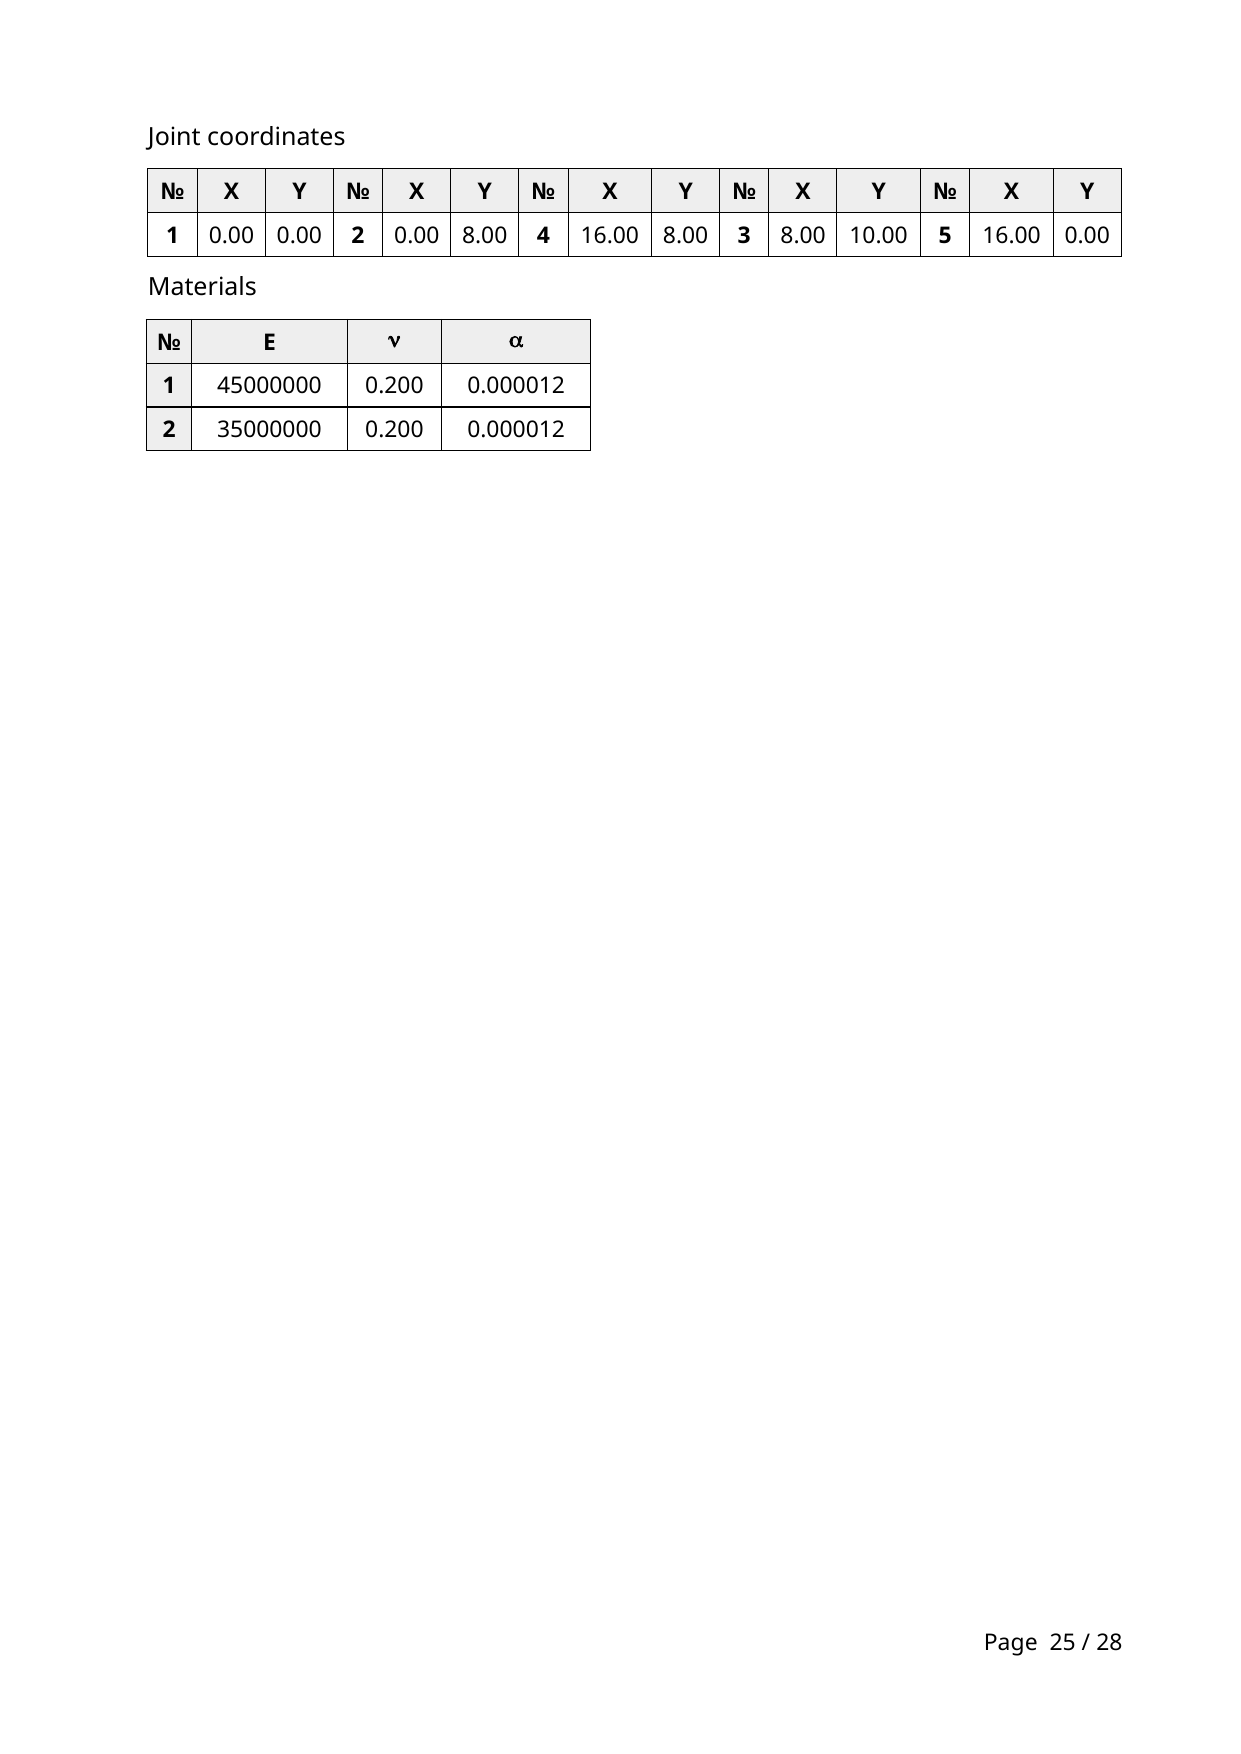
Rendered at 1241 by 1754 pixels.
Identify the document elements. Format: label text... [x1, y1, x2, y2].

table_header X [970, 169, 1053, 212]
table_cell 0.00 [266, 213, 333, 256]
table_header Y [837, 169, 920, 212]
table_cell 0.000012 [442, 364, 590, 406]
table_cell 10.00 [837, 213, 920, 256]
table_cell 0.000012 [442, 408, 590, 450]
table_cell 1 [148, 213, 197, 256]
table_cell 3 [720, 213, 768, 256]
table_cell 8.00 [451, 213, 518, 256]
table_header  [348, 320, 441, 363]
table_header Y [266, 169, 333, 212]
table_header  [442, 320, 590, 363]
text Joint coordinates [148, 118, 1122, 152]
table_header Y [1054, 169, 1121, 212]
table_header № [519, 169, 568, 212]
table_header № [147, 320, 191, 363]
table_cell 2 [147, 408, 191, 450]
table_cell 2 [334, 213, 382, 256]
table_cell 0.00 [1054, 213, 1121, 256]
table_header № [148, 169, 197, 212]
table_cell 8.00 [769, 213, 836, 256]
table_header X [769, 169, 836, 212]
table_header № [921, 169, 969, 212]
table_cell 35000000 [192, 408, 347, 450]
table_header Y [652, 169, 719, 212]
table_cell 0.200 [348, 408, 441, 450]
table_cell 16.00 [970, 213, 1053, 256]
table_cell 0.00 [198, 213, 265, 256]
table_header Е [192, 320, 347, 363]
table_cell 4 [519, 213, 568, 256]
table_header X [569, 169, 651, 212]
table_header № [334, 169, 382, 212]
text Materials [148, 269, 1122, 303]
table_cell 5 [921, 213, 969, 256]
table_header X [198, 169, 265, 212]
table_cell 0.200 [348, 364, 441, 406]
table_cell 16.00 [569, 213, 651, 256]
table_header № [720, 169, 768, 212]
table_cell 0.00 [383, 213, 450, 256]
table_cell 8.00 [652, 213, 719, 256]
table_header Y [451, 169, 518, 212]
table_cell 1 [147, 364, 191, 406]
table_cell 45000000 [192, 364, 347, 406]
table_header X [383, 169, 450, 212]
